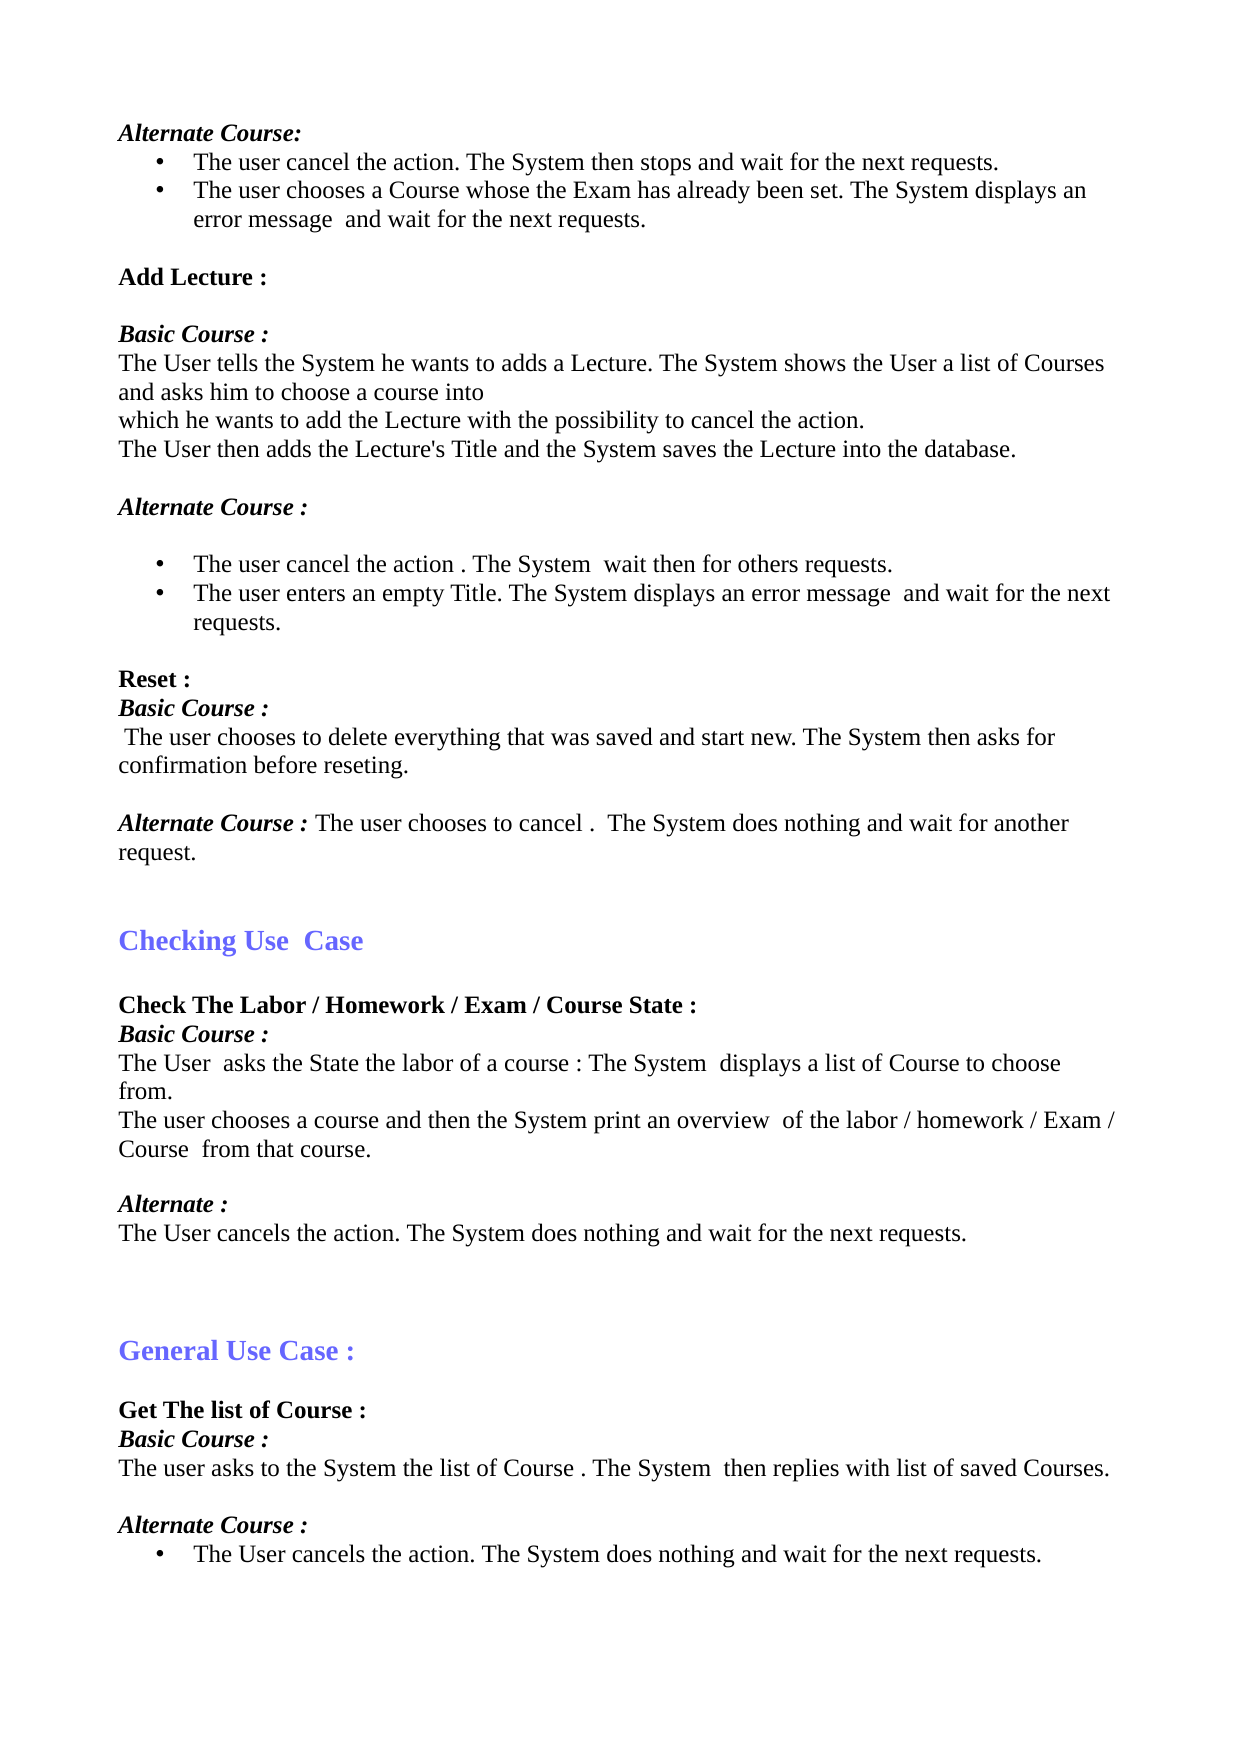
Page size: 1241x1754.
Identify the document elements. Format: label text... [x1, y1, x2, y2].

text General Use Case : [118, 1333, 1122, 1366]
text The User tells the System he wants to adds a Lecture. The System shows the User a list of Courses and asks him to choose a course into [118, 348, 1122, 406]
text Basic Course : [118, 1424, 1122, 1453]
text Alternate Course : [118, 1510, 1122, 1539]
text The User asks the State the labor of a course : The System displays a list of Course to choose from. [118, 1048, 1122, 1105]
text Basic Course : [118, 693, 1122, 722]
text The user asks to the System the list of Course . The System then replies with list of saved Courses. [118, 1453, 1122, 1481]
list The user enters an empty Title. The System displays an error message and wait for the next requests. [156, 578, 1122, 636]
list The user cancel the action. The System then stops and wait for the next requests. [156, 147, 1122, 176]
text Add Lecture : [118, 262, 1122, 291]
list The User cancels the action. The System does nothing and wait for the next requests. [156, 1539, 1122, 1568]
text Reset : [118, 664, 1122, 693]
text The User then adds the Lecture's Title and the System saves the Lecture into the database. [118, 434, 1122, 463]
text Get The list of Course : [118, 1395, 1122, 1424]
text Alternate : [118, 1189, 1122, 1218]
text which he wants to add the Lecture with the possibility to cancel the action. [118, 406, 1122, 434]
text Check The Labor / Homework / Exam / Course State : [118, 990, 1122, 1019]
list The user chooses a Course whose the Exam has already been set. The System displays an error message and wait for the next requests. [156, 176, 1122, 233]
text The User cancels the action. The System does nothing and wait for the next requests. [118, 1218, 1122, 1247]
text Basic Course : [118, 1019, 1122, 1048]
list The user cancel the action . The System wait then for others requests. [156, 549, 1122, 578]
text Alternate Course : [118, 492, 1122, 521]
text Alternate Course : The user chooses to cancel . The System does nothing and wait for another request. [118, 808, 1122, 866]
text Alternate Course: [118, 118, 1122, 147]
text Basic Course : [118, 319, 1122, 348]
text The user chooses a course and then the System print an overview of the labor / homework / Exam / Course from that course. [118, 1105, 1122, 1163]
text Checking Use Case [118, 923, 1122, 957]
text The user chooses to delete everything that was saved and start new. The System then asks for confirmation before reseting. [118, 722, 1122, 779]
